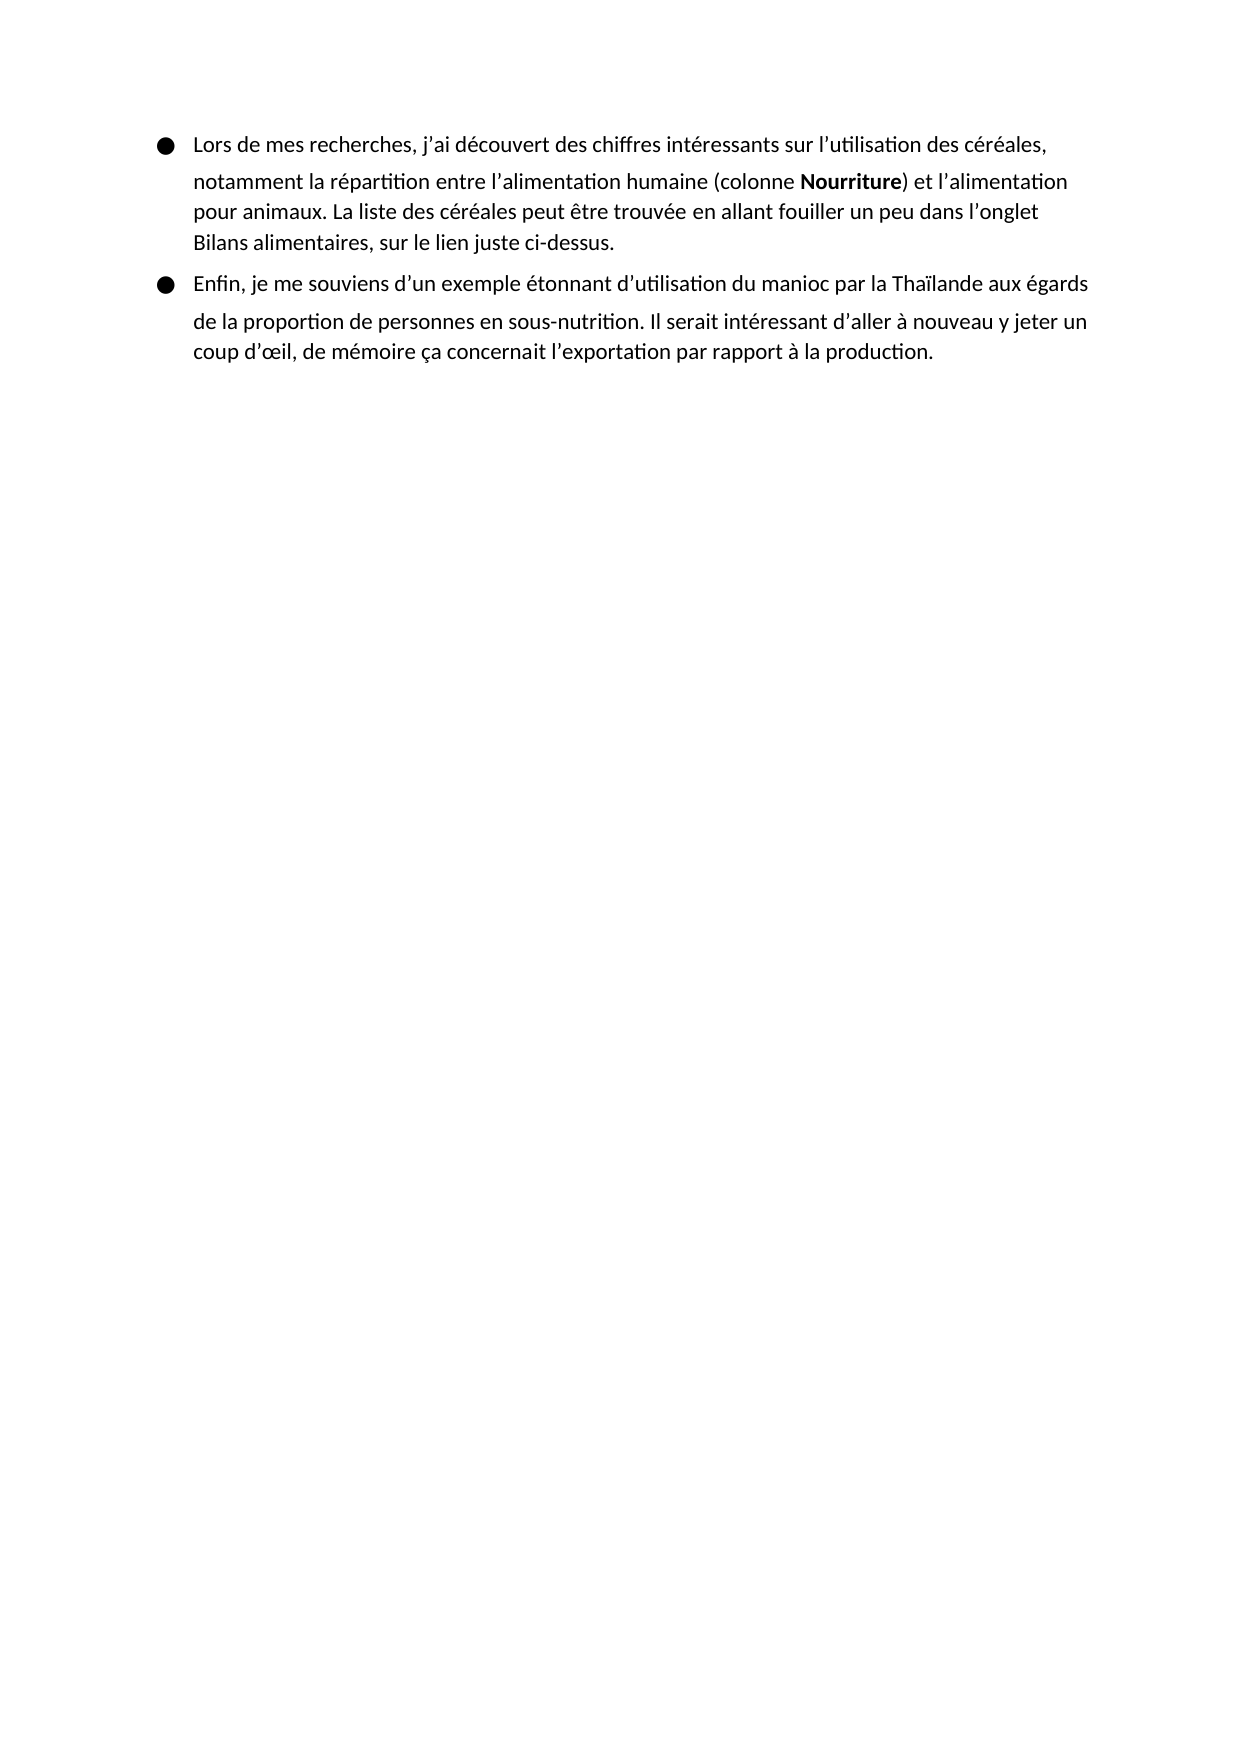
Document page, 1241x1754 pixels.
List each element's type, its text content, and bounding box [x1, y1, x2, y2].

list Enfin, je me souviens d’un exemple étonnant d’utilisation du manioc par la Thaïlande aux égards de la proportion de personnes en sous-nutrition. Il serait intéressant d’aller à nouveau y jeter un coup d’œil, de mémoire ça concernait l’exportation par rapport à la production. [156, 258, 1092, 365]
list Lors de mes recherches, j’ai découvert des chiffres intéressants sur l’utilisation des céréales, notamment la répartition entre l’alimentation humaine (colonne Nourriture) et l’alimentation pour animaux. La liste des céréales peut être trouvée en allant fouiller un peu dans l’onglet Bilans alimentaires, sur le lien juste ci-dessus. [156, 118, 1092, 256]
